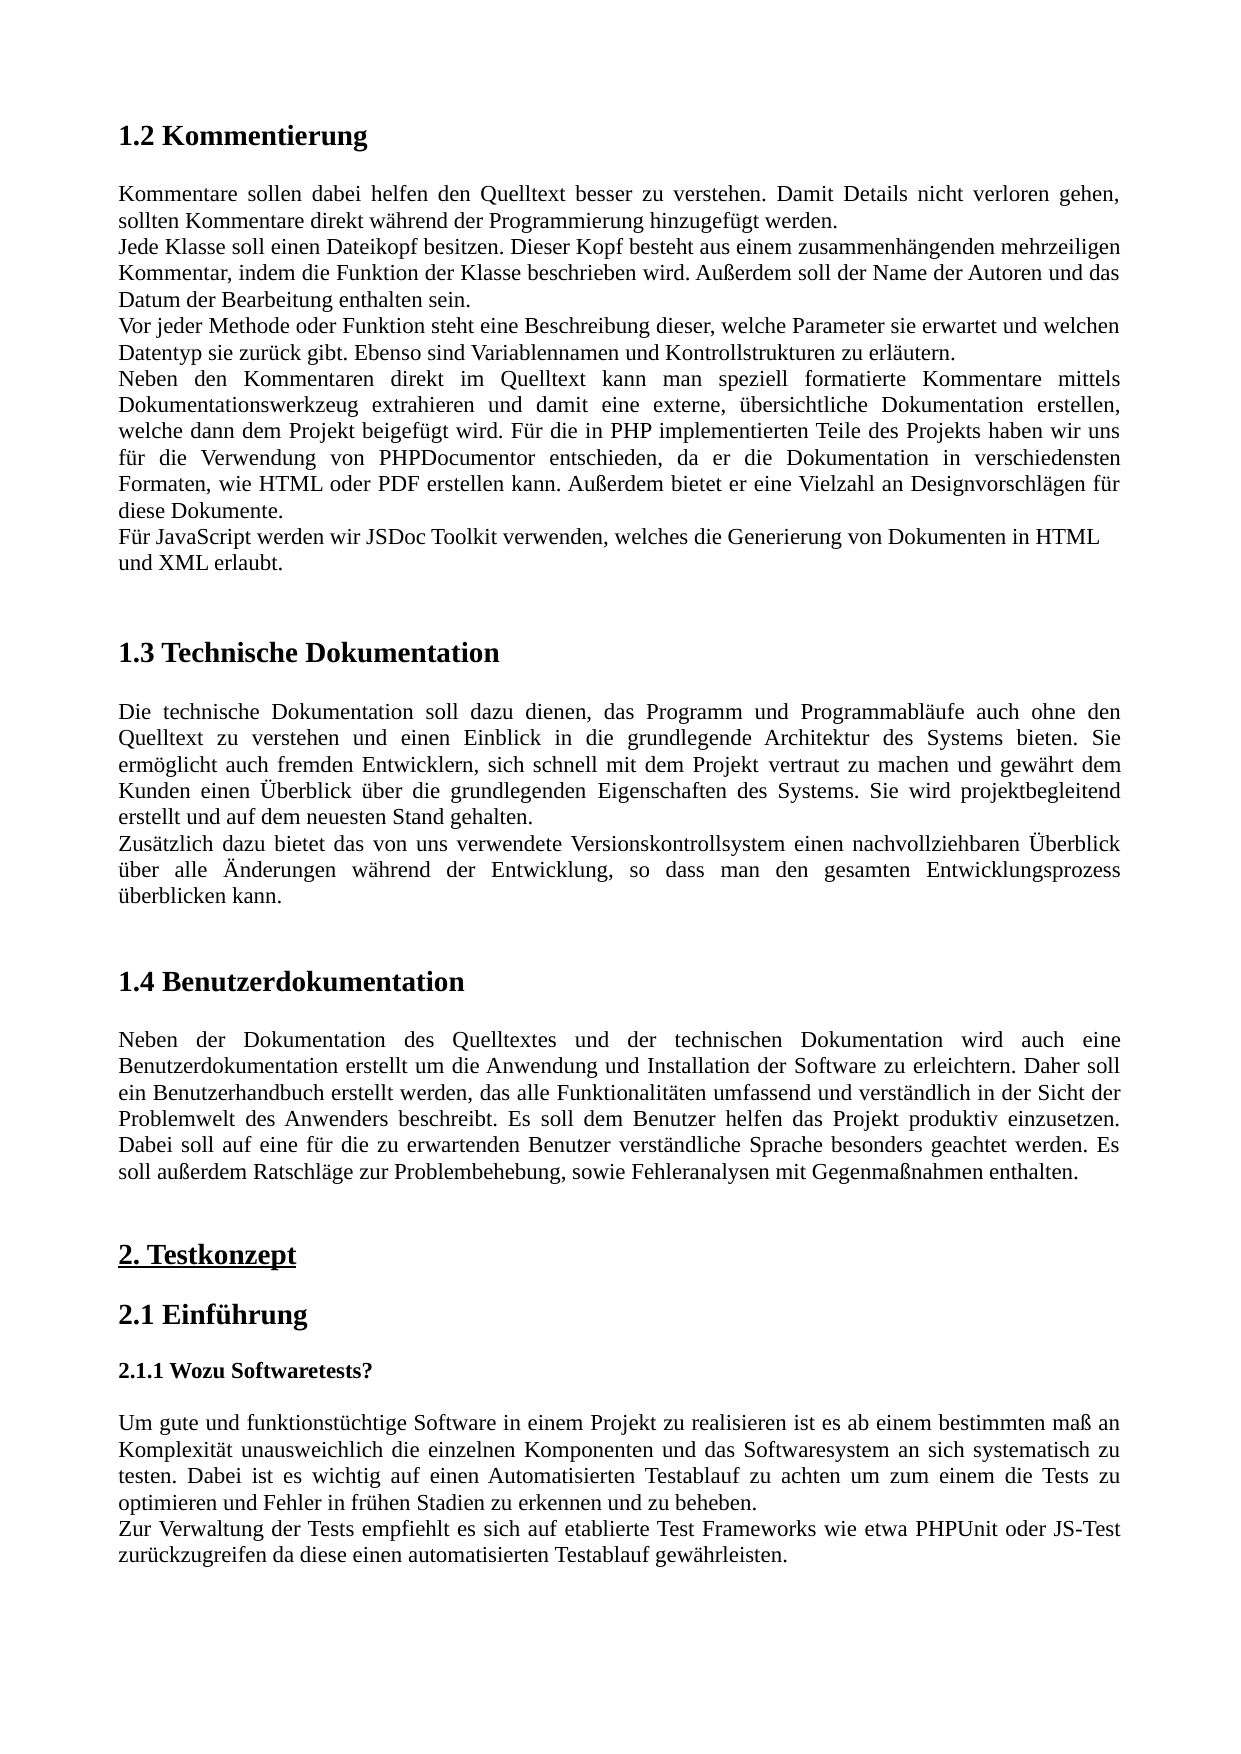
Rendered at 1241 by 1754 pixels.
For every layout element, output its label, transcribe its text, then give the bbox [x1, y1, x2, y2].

text 1.3 Technische Dokumentation [118, 636, 1122, 669]
text Vor jeder Methode oder Funktion steht eine Beschreibung dieser, welche Parameter sie erwartet und welchen Datentyp sie zurück gibt. Ebenso sind Variablennamen und Kontrollstrukturen zu erläutern. [118, 312, 1122, 365]
text Neben der Dokumentation des Quelltextes und der technischen Dokumentation wird auch eine Benutzerdokumentation erstellt um die Anwendung und Installation der Software zu erleichtern. Daher soll ein Benutzerhandbuch erstellt werden, das alle Funktionalitäten umfassend und verständlich in der Sicht der Problemwelt des Anwenders beschreibt. Es soll dem Benutzer helfen das Projekt produktiv einzusetzen. Dabei soll auf eine für die zu erwartenden Benutzer verständliche Sprache besonders geachtet werden. Es soll außerdem Ratschläge zur Problembehebung, sowie Fehleranalysen mit Gegenmaßnahmen enthalten. [118, 1026, 1122, 1184]
text Neben den Kommentaren direkt im Quelltext kann man speziell formatierte Kommentare mittels Dokumentationswerkzeug extrahieren und damit eine externe, übersichtliche Dokumentation erstellen, welche dann dem Projekt beigefügt wird. Für die in PHP implementierten Teile des Projekts haben wir uns für die Verwendung von PHPDocumentor entschieden, da er die Dokumentation in verschiedensten Formaten, wie HTML oder PDF erstellen kann. Außerdem bietet er eine Vielzahl an Designvorschlägen für diese Dokumente. [118, 365, 1122, 523]
text 2. Testkonzept [118, 1237, 1122, 1271]
text Zusätzlich dazu bietet das von uns verwendete Versionskontrollsystem einen nachvollziehbaren Überblick über alle Änderungen während der Entwicklung, so dass man den gesamten Entwicklungsprozess überblicken kann. [118, 830, 1122, 909]
text 2.1 Einführung [118, 1297, 1122, 1330]
text Kommentare sollen dabei helfen den Quelltext besser zu verstehen. Damit Details nicht verloren gehen, sollten Kommentare direkt während der Programmierung hinzugefügt werden. [118, 180, 1122, 233]
text 1.2 Kommentierung [118, 118, 1122, 152]
text Um gute und funktionstüchtige Software in einem Projekt zu realisieren ist es ab einem bestimmten maß an Komplexität unausweichlich die einzelnen Komponenten und das Softwaresystem an sich systematisch zu testen. Dabei ist es wichtig auf einen Automatisierten Testablauf zu achten um zum einem die Tests zu optimieren und Fehler in frühen Stadien zu erkennen und zu beheben. [118, 1409, 1122, 1515]
text Für JavaScript werden wir JSDoc Toolkit verwenden, welches die Generierung von Dokumenten in HTML und XML erlaubt. [118, 523, 1122, 576]
text Zur Verwaltung der Tests empfiehlt es sich auf etablierte Test Frameworks wie etwa PHPUnit oder JS-Test zurückzugreifen da diese einen automatisierten Testablauf gewährleisten. [118, 1515, 1122, 1568]
text Die technische Dokumentation soll dazu dienen, das Programm und Programmabläufe auch ohne den Quelltext zu verstehen und einen Einblick in die grundlegende Architektur des Systems bieten. Sie ermöglicht auch fremden Entwicklern, sich schnell mit dem Projekt vertraut zu machen und gewährt dem Kunden einen Überblick über die grundlegenden Eigenschaften des Systems. Sie wird projektbegleitend erstellt und auf dem neuesten Stand gehalten. [118, 698, 1122, 830]
text 2.1.1 Wozu Softwaretests? [118, 1357, 1122, 1383]
text 1.4 Benutzerdokumentation [118, 964, 1122, 997]
text Jede Klasse soll einen Dateikopf besitzen. Dieser Kopf besteht aus einem zusammenhängenden mehrzeiligen Kommentar, indem die Funktion der Klasse beschrieben wird. Außerdem soll der Name der Autoren und das Datum der Bearbeitung enthalten sein. [118, 233, 1122, 312]
